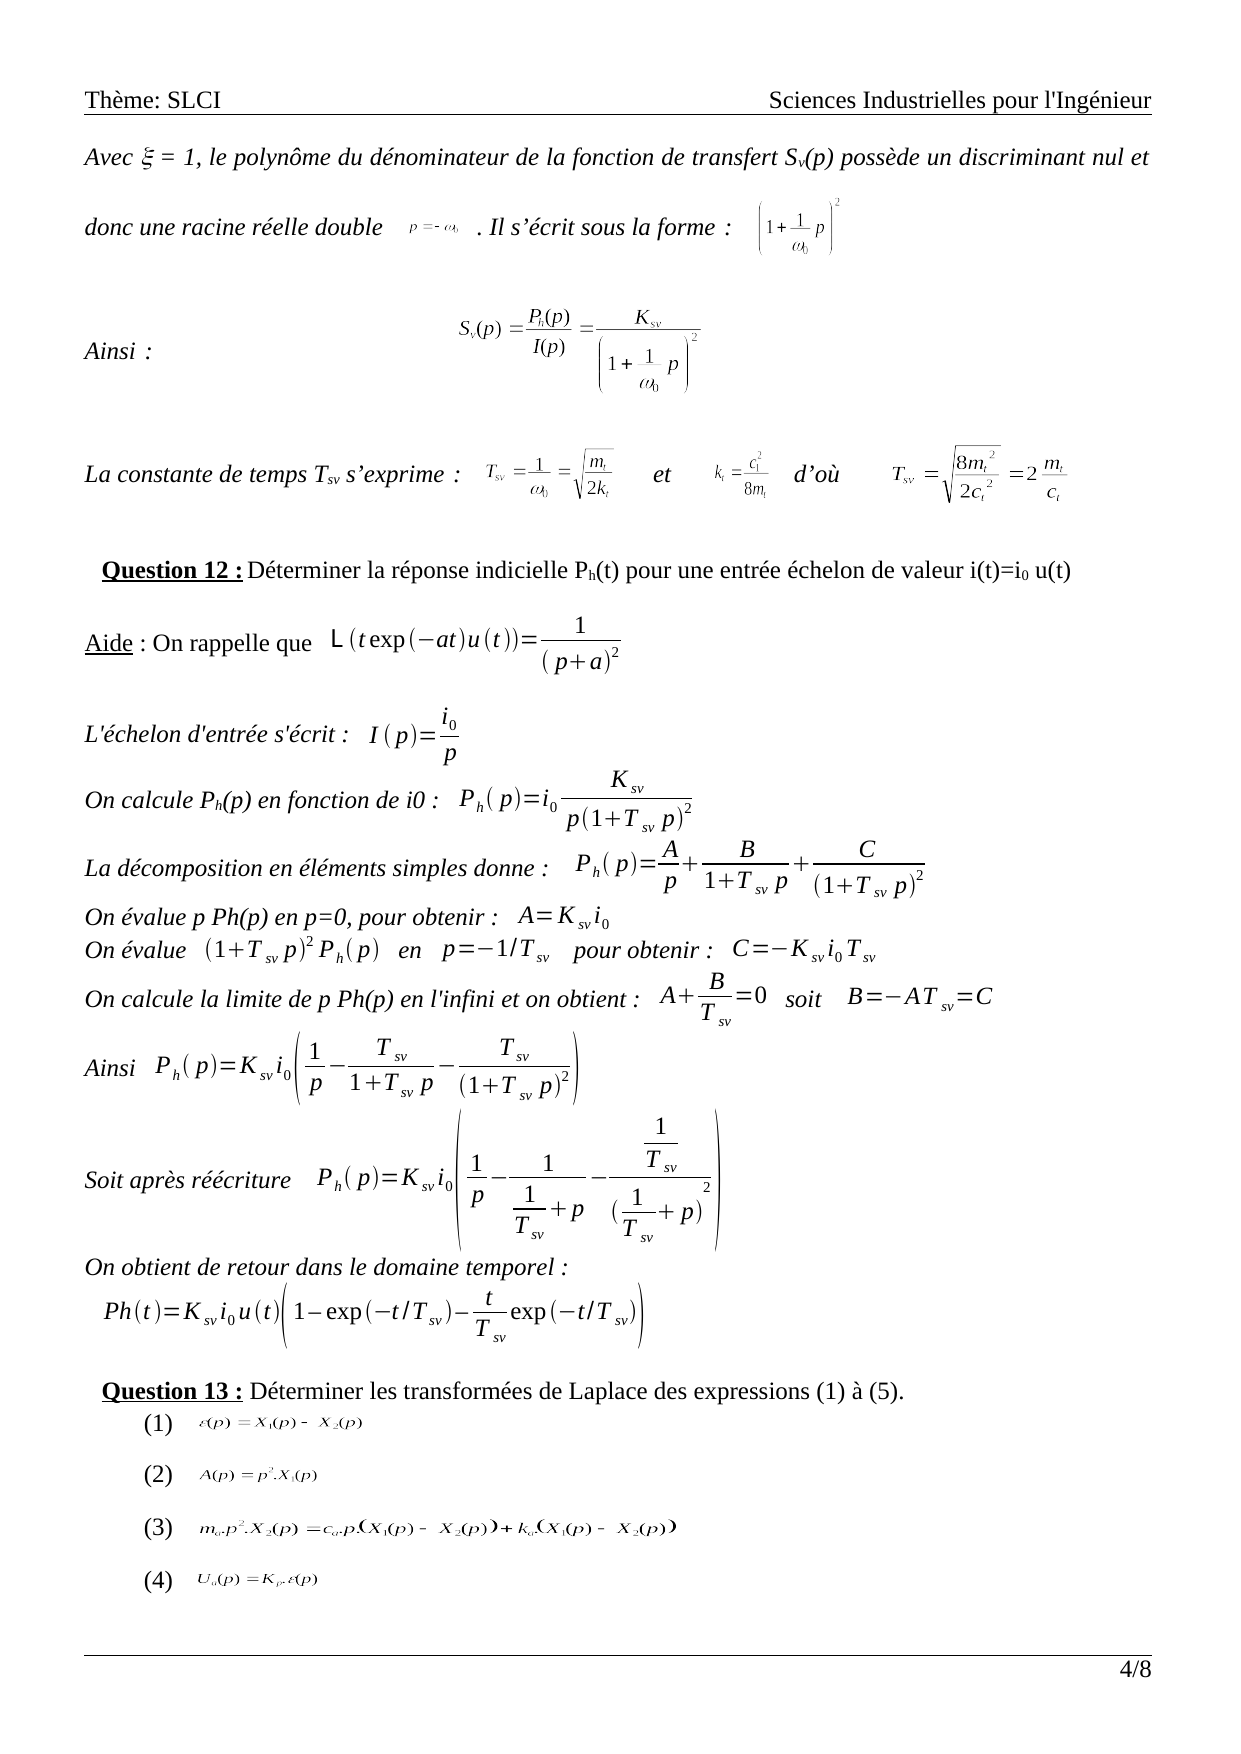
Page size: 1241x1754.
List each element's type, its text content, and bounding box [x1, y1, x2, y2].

text Soit après réécriture [84, 1107, 1152, 1253]
text (1) [84, 1405, 1152, 1440]
list Déterminer la réponse indicielle Ph(t) pour une entrée échelon de valeur i(t)=i0 u(t) [101, 556, 1152, 584]
text L'échelon d'entrée s'écrit : [84, 703, 1152, 765]
text La décomposition en éléments simples donne : [84, 835, 1152, 901]
list La constante de temps Tsv s’exprime : et d’où [84, 433, 1152, 514]
text On obtient de retour dans le domaine temporel : [84, 1253, 1152, 1280]
text Avec  = 1, le polynôme du dénominateur de la fonction de transfert Sv(p) possède un discriminant nul et donc une racine réelle double . Il s’écrit sous la forme : [84, 143, 1152, 268]
text On évalueen pour obtenir : [84, 933, 1152, 967]
text On évalue p Ph(p) en p=0, pour obtenir : [84, 901, 1152, 933]
text On calcule Ph(p) en fonction de i0 : [84, 765, 1152, 835]
text On calcule la limite de p Ph(p) en l'infini et on obtient :soit [84, 967, 1152, 1030]
text (3) [84, 1507, 1152, 1547]
text (2) [84, 1454, 1152, 1494]
text Ainsi [84, 1030, 1152, 1107]
list Déterminer les transformées de Laplace des expressions (1) à (5). [101, 1377, 1152, 1405]
text Aide : On rappelle que [84, 612, 1152, 675]
text (4) [84, 1561, 1152, 1598]
text Ainsi : [84, 294, 1152, 407]
